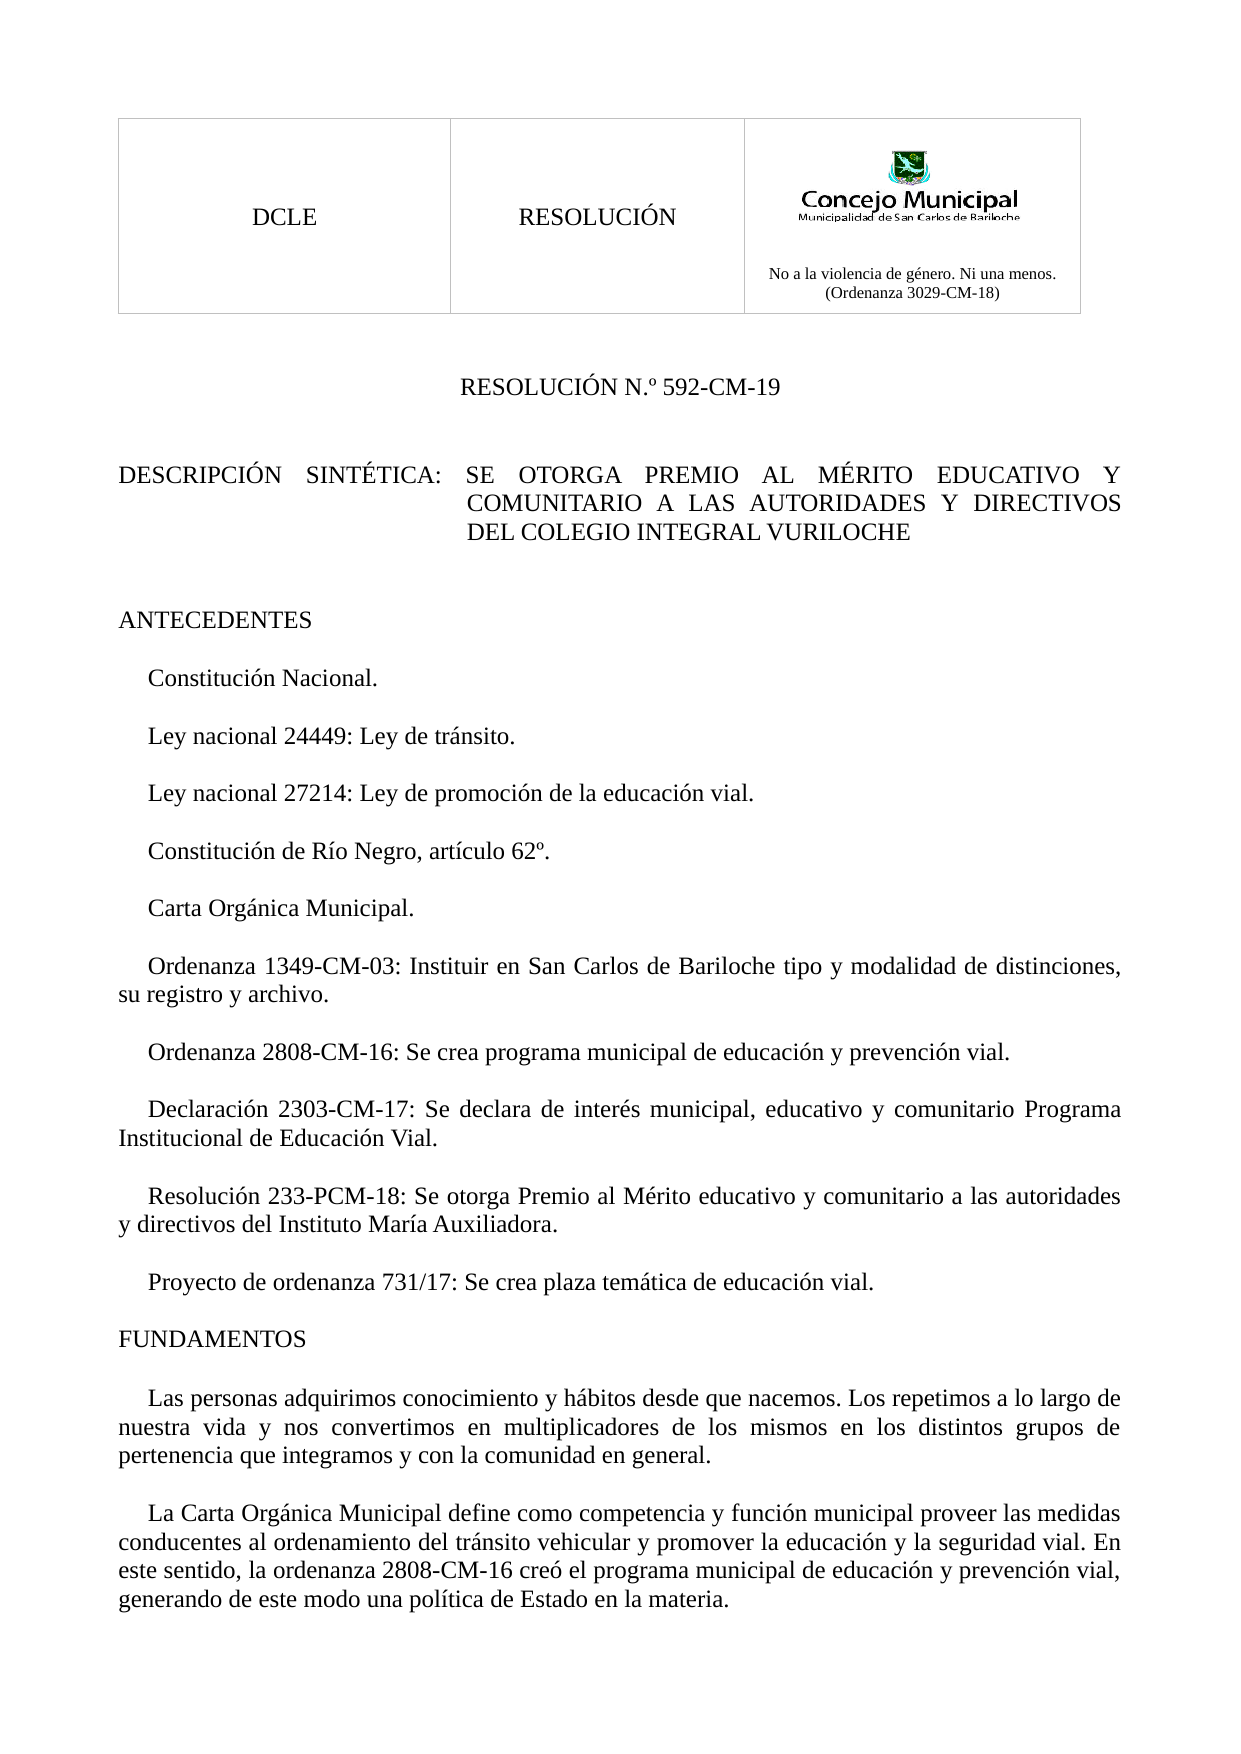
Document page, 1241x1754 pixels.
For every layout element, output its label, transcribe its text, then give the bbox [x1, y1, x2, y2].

text Constitución Nacional. [118, 663, 1122, 692]
text ANTECEDENTES [118, 605, 1122, 634]
text DESCRIPCIÓN SINTÉTICA: SE OTORGA PREMIO AL MÉRITO EDUCATIVO Y COMUNITARIO A LAS AUTORIDADES Y DIRECTIVOS DEL COLEGIO INTEGRAL VURILOCHE [118, 460, 1122, 546]
text Ordenanza 2808-CM-16: Se crea programa municipal de educación y prevención vial. [118, 1037, 1122, 1066]
text Carta Orgánica Municipal. [118, 893, 1122, 922]
text Resolución 233-PCM-18: Se otorga Premio al Mérito educativo y comunitario a las autoridades y directivos del Instituto María Auxiliadora. [118, 1181, 1122, 1238]
text Ordenanza 1349-CM-03: Instituir en San Carlos de Bariloche tipo y modalidad de distinciones, su registro y archivo. [118, 951, 1122, 1008]
text Las personas adquirimos conocimiento y hábitos desde que nacemos. Los repetimos a lo largo de nuestra vida y nos convertimos en multiplicadores de los mismos en los distintos grupos de pertenencia que integramos y con la comunidad en general. [118, 1383, 1122, 1469]
text Ley nacional 27214: Ley de promoción de la educación vial. [118, 778, 1122, 807]
text La Carta Orgánica Municipal define como competencia y función municipal proveer las medidas conducentes al ordenamiento del tránsito vehicular y promover la educación y la seguridad vial. En este sentido, la ordenanza 2808-CM-16 creó el programa municipal de educación y prevención vial, generando de este modo una política de Estado en la materia. [118, 1498, 1122, 1613]
text Constitución de Río Negro, artículo 62º. [118, 836, 1122, 864]
text Ley nacional 24449: Ley de tránsito. [118, 721, 1122, 749]
text FUNDAMENTOS [118, 1324, 1122, 1353]
text RESOLUCIÓN N.º 592-CM-19 [118, 372, 1122, 401]
text Declaración 2303-CM-17: Se declara de interés municipal, educativo y comunitario Programa Institucional de Educación Vial. [118, 1094, 1122, 1152]
text Proyecto de ordenanza 731/17: Se crea plaza temática de educación vial. [118, 1267, 1122, 1296]
